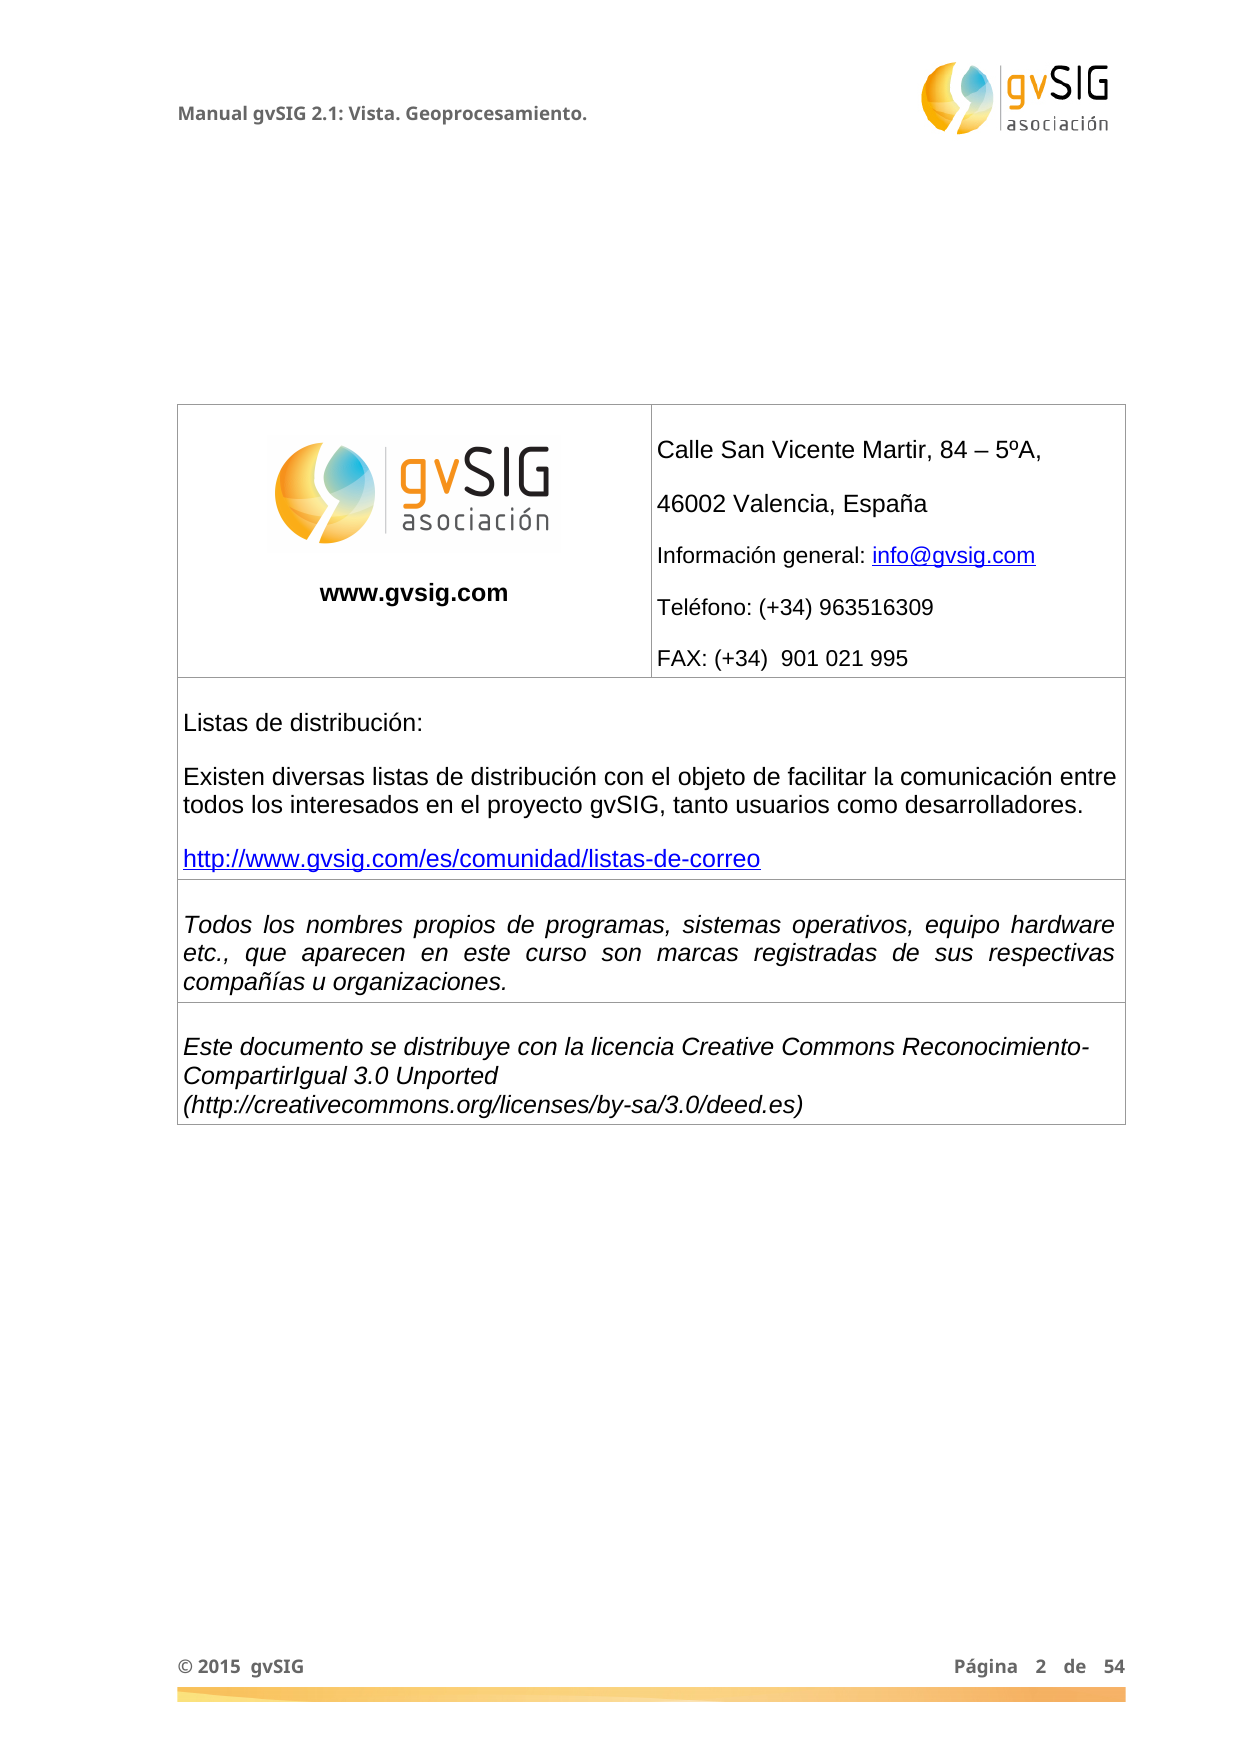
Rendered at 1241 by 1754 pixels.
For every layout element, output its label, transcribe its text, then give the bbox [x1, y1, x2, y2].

picture [177, 1687, 1126, 1702]
table_header Calle San Vicente Martir, 84 – 5ºA, 46002 Valencia, España Información general: info@gvsig.com Teléfono: (+34) 963516309 FAX: (+34) 901 021 995 [652, 405, 1125, 677]
table_cell Listas de distribución: Existen diversas listas de distribución con el objeto de facilitar la comunicación entre todos los interesados en el proyecto gvSIG, tanto usuarios como desarrolladores. http://www.gvsig.com/es/comunidad/listas-de-correo [178, 678, 1125, 879]
table_header www.gvsig.com [178, 405, 651, 677]
picture [902, 47, 1122, 148]
table_cell Todos los nombres propios de programas, sistemas operativos, equipo hardware etc., que aparecen en este curso son marcas registradas de sus respectivas compañías u organizaciones. [178, 880, 1125, 1002]
picture [267, 435, 561, 553]
table_cell Este documento se distribuye con la licencia Creative Commons Reconocimiento-CompartirIgual 3.0 Unported (http://creativecommons.org/licenses/by-sa/3.0/deed.es) [178, 1003, 1125, 1124]
